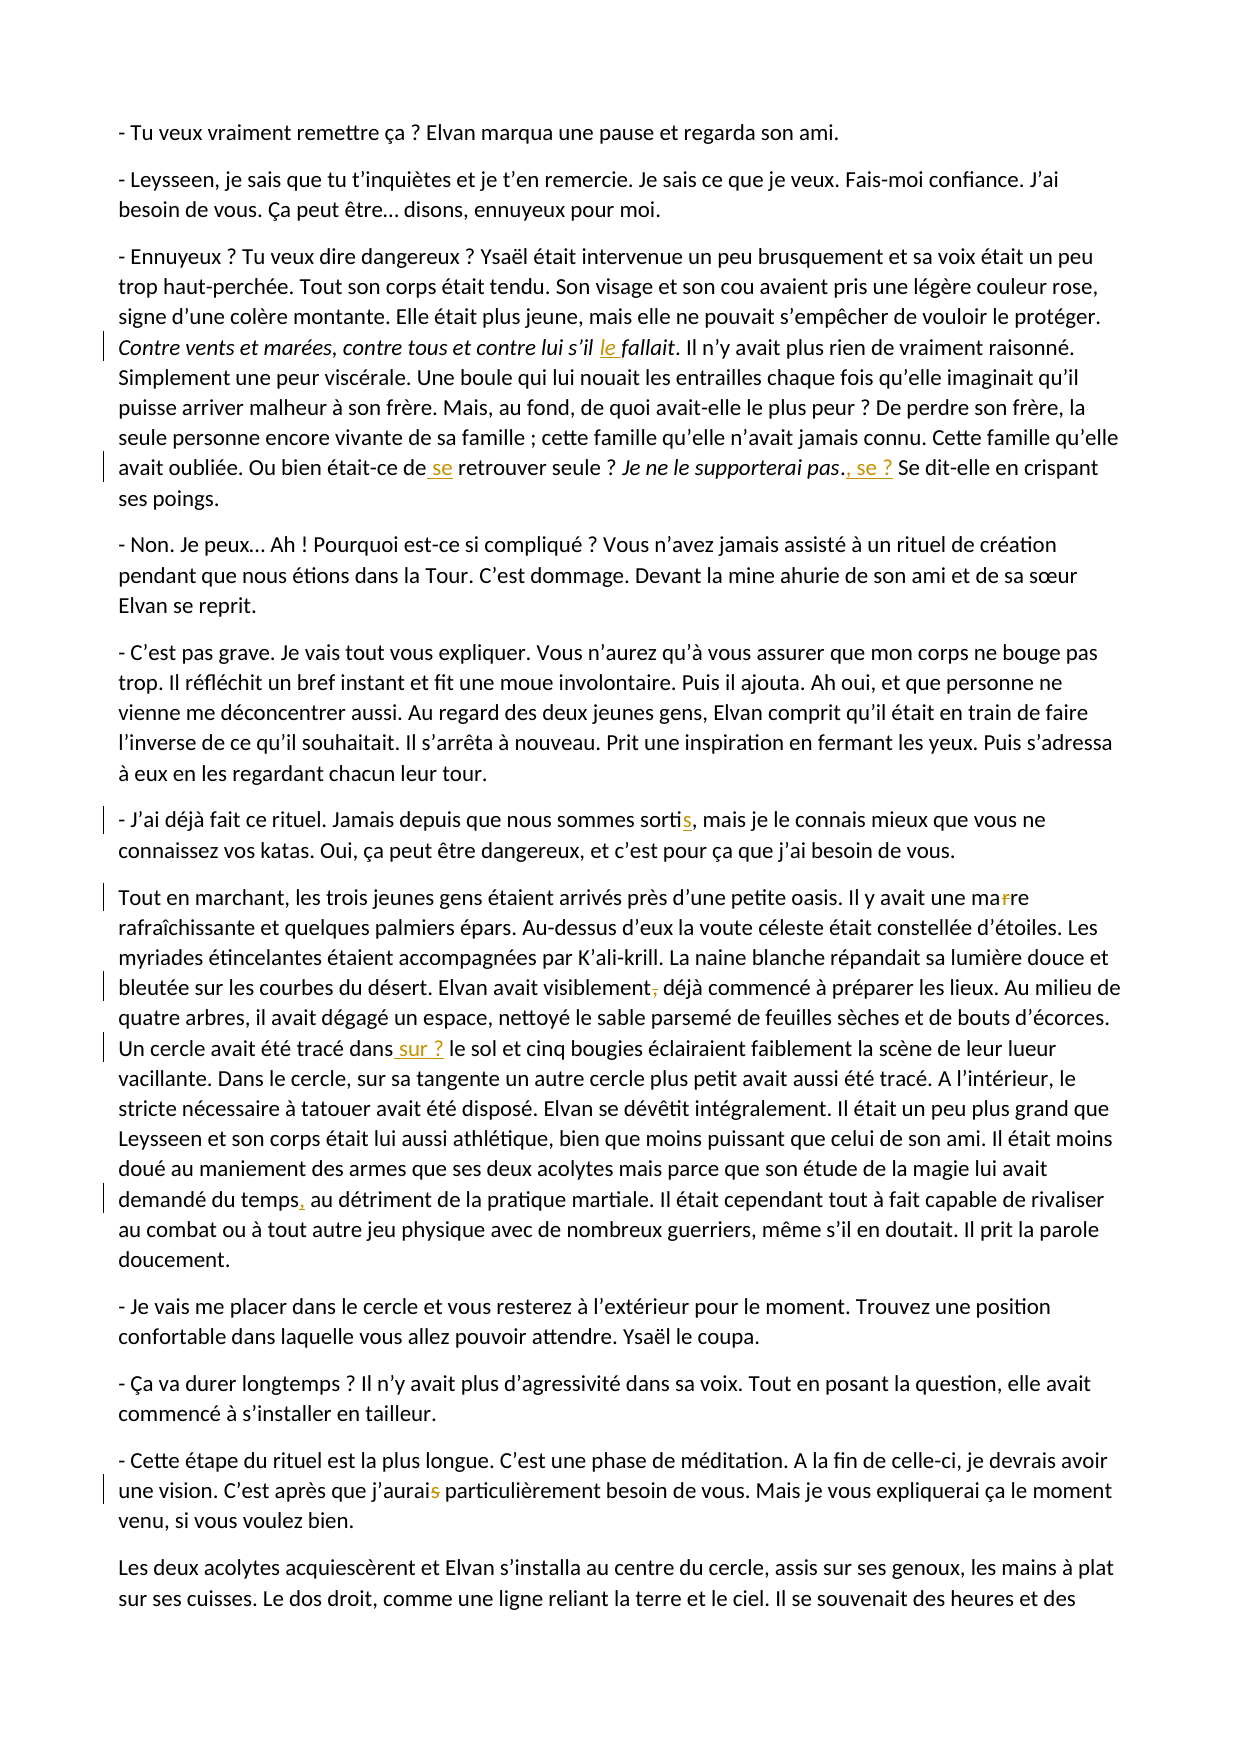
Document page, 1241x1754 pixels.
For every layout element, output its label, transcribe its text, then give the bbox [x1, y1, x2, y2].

text - C’est pas grave. Je vais tout vous expliquer. Vous n’aurez qu’à vous assurer que mon corps ne bouge pas trop. Il réfléchit un bref instant et fit une moue involontaire. Puis il ajouta. Ah oui, et que personne ne vienne me déconcentrer aussi. Au regard des deux jeunes gens, Elvan comprit qu’il était en train de faire l’inverse de ce qu’il souhaitait. Il s’arrêta à nouveau. Prit une inspiration en fermant les yeux. Puis s’adressa à eux en les regardant chacun leur tour. [118, 638, 1122, 787]
text - Cette étape du rituel est la plus longue. C’est une phase de méditation. A la fin de celle-ci, je devrais avoir une vision. C’est après que j’aurai particulièrement besoin de vous. Mais je vous expliquerai ça le moment venu, si vous voulez bien. [118, 1446, 1122, 1535]
text - J’ai déjà fait ce rituel. Jamais depuis que nous sommes sortis, mais je le connais mieux que vous ne connaissez vos katas. Oui, ça peut être dangereux, et c’est pour ça que j’ai besoin de vous. [118, 806, 1122, 864]
text - Je vais me placer dans le cercle et vous resterez à l’extérieur pour le moment. Trouvez une position confortable dans laquelle vous allez pouvoir attendre. Ysaël le coupa. [118, 1292, 1122, 1350]
text Les deux acolytes acquiescèrent et Elvan s’installa au centre du cercle, assis sur ses genoux, les mains à plat sur ses cuisses. Le dos droit, comme une ligne reliant la terre et le ciel. Il se souvenait des heures et des [118, 1553, 1122, 1612]
text - Leysseen, je sais que tu t’inquiètes et je t’en remercie. Je sais ce que je veux. Fais-moi confiance. J’ai besoin de vous. Ça peut être… disons, ennuyeux pour moi. [118, 165, 1122, 223]
text - Tu veux vraiment remettre ça ? Elvan marqua une pause et regarda son ami. [118, 118, 1122, 146]
text - Ennuyeux ? Tu veux dire dangereux ? Ysaël était intervenue un peu brusquement et sa voix était un peu trop haut-perchée. Tout son corps était tendu. Son visage et son cou avaient pris une légère couleur rose, signe d’une colère montante. Elle était plus jeune, mais elle ne pouvait s’empêcher de vouloir le protéger. Contre vents et marées, contre tous et contre lui s’il le fallait. Il n’y avait plus rien de vraiment raisonné. Simplement une peur viscérale. Une boule qui lui nouait les entrailles chaque fois qu’elle imaginait qu’il puisse arriver malheur à son frère. Mais, au fond, de quoi avait-elle le plus peur ? De perdre son frère, la seule personne encore vivante de sa famille ; cette famille qu’elle n’avait jamais connu. Cette famille qu’elle avait oubliée. Ou bien était-ce de se retrouver seule ? Je ne le supporterai pas., se ? Se dit-elle en crispant ses poings. [118, 242, 1122, 512]
text Tout en marchant, les trois jeunes gens étaient arrivés près d’une petite oasis. Il y avait une mare rafraîchissante et quelques palmiers épars. Au-dessus d’eux la voute céleste était constellée d’étoiles. Les myriades étincelantes étaient accompagnées par K’ali-krill. La naine blanche répandait sa lumière douce et bleutée sur les courbes du désert. Elvan avait visiblement déjà commencé à préparer les lieux. Au milieu de quatre arbres, il avait dégagé un espace, nettoyé le sable parsemé de feuilles sèches et de bouts d’écorces. Un cercle avait été tracé dans sur ? le sol et cinq bougies éclairaient faiblement la scène de leur lueur vacillante. Dans le cercle, sur sa tangente un autre cercle plus petit avait aussi été tracé. A l’intérieur, le stricte nécessaire à tatouer avait été disposé. Elvan se dévêtit intégralement. Il était un peu plus grand que Leysseen et son corps était lui aussi athlétique, bien que moins puissant que celui de son ami. Il était moins doué au maniement des armes que ses deux acolytes mais parce que son étude de la magie lui avait demandé du temps, au détriment de la pratique martiale. Il était cependant tout à fait capable de rivaliser au combat ou à tout autre jeu physique avec de nombreux guerriers, même s’il en doutait. Il prit la parole doucement. [118, 883, 1122, 1273]
text - Ça va durer longtemps ? Il n’y avait plus d’agressivité dans sa voix. Tout en posant la question, elle avait commencé à s’installer en tailleur. [118, 1369, 1122, 1427]
text - Non. Je peux… Ah ! Pourquoi est-ce si compliqué ? Vous n’avez jamais assisté à un rituel de création pendant que nous étions dans la Tour. C’est dommage. Devant la mine ahurie de son ami et de sa sœur Elvan se reprit. [118, 531, 1122, 619]
